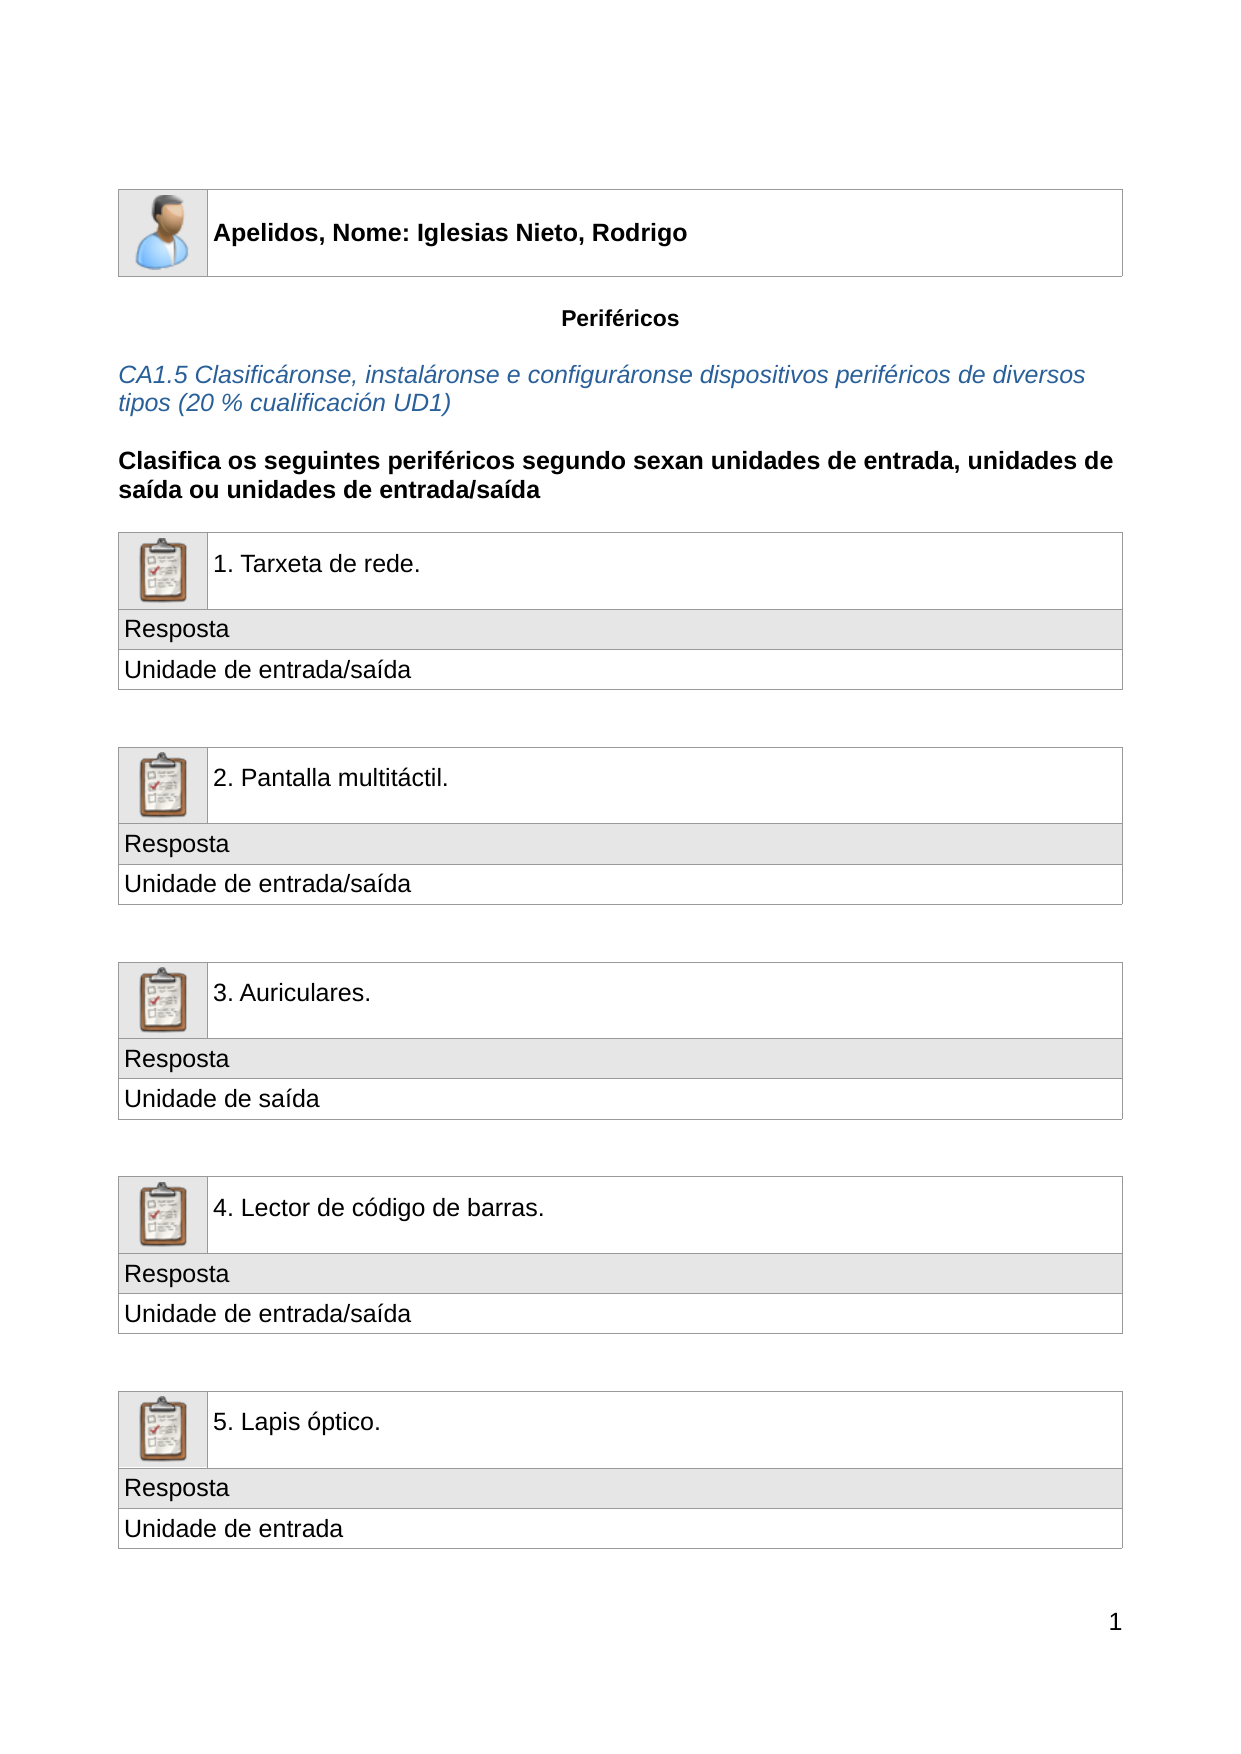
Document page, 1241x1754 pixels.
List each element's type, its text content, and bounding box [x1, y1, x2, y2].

table_header [119, 748, 207, 823]
table_cell Resposta [119, 1469, 1122, 1508]
table_header 5. Lapis óptico. [208, 1392, 1122, 1467]
table_header 2. Pantalla multitáctil. [208, 748, 1122, 823]
table_header 3. Auriculares. [208, 963, 1122, 1038]
table_cell Unidade de entrada/saída [119, 650, 1122, 689]
table_cell Unidade de saída [119, 1079, 1122, 1119]
picture [130, 967, 195, 1033]
table_header [119, 533, 207, 609]
picture [130, 538, 195, 603]
table_header [119, 190, 207, 276]
picture [125, 195, 201, 270]
table_header 4. Lector de código de barras. [208, 1177, 1122, 1253]
table_header [119, 963, 207, 1038]
table_header [119, 1177, 207, 1253]
table_cell Resposta [119, 1254, 1122, 1293]
table_header [119, 1392, 207, 1467]
table_header 1. Tarxeta de rede. [208, 533, 1122, 609]
table_cell Unidade de entrada [119, 1509, 1122, 1548]
table_cell Resposta [119, 824, 1122, 864]
table_cell Resposta [119, 1039, 1122, 1078]
text CA1.5 Clasificáronse, instaláronse e configuráronse dispositivos periféricos de diversos tipos (20 % cualificación UD1) [118, 360, 1122, 417]
text Periféricos [118, 304, 1122, 331]
table_cell Resposta [119, 610, 1122, 649]
text Clasifica os seguintes periféricos segundo sexan unidades de entrada, unidades de saída ou unidades de entrada/saída [118, 446, 1122, 503]
picture [130, 1396, 195, 1462]
picture [130, 1182, 195, 1247]
table_cell Unidade de entrada/saída [119, 865, 1122, 904]
table_cell Unidade de entrada/saída [119, 1294, 1122, 1333]
table_header Apelidos, Nome: Iglesias Nieto, Rodrigo [208, 190, 1122, 276]
picture [130, 752, 195, 818]
